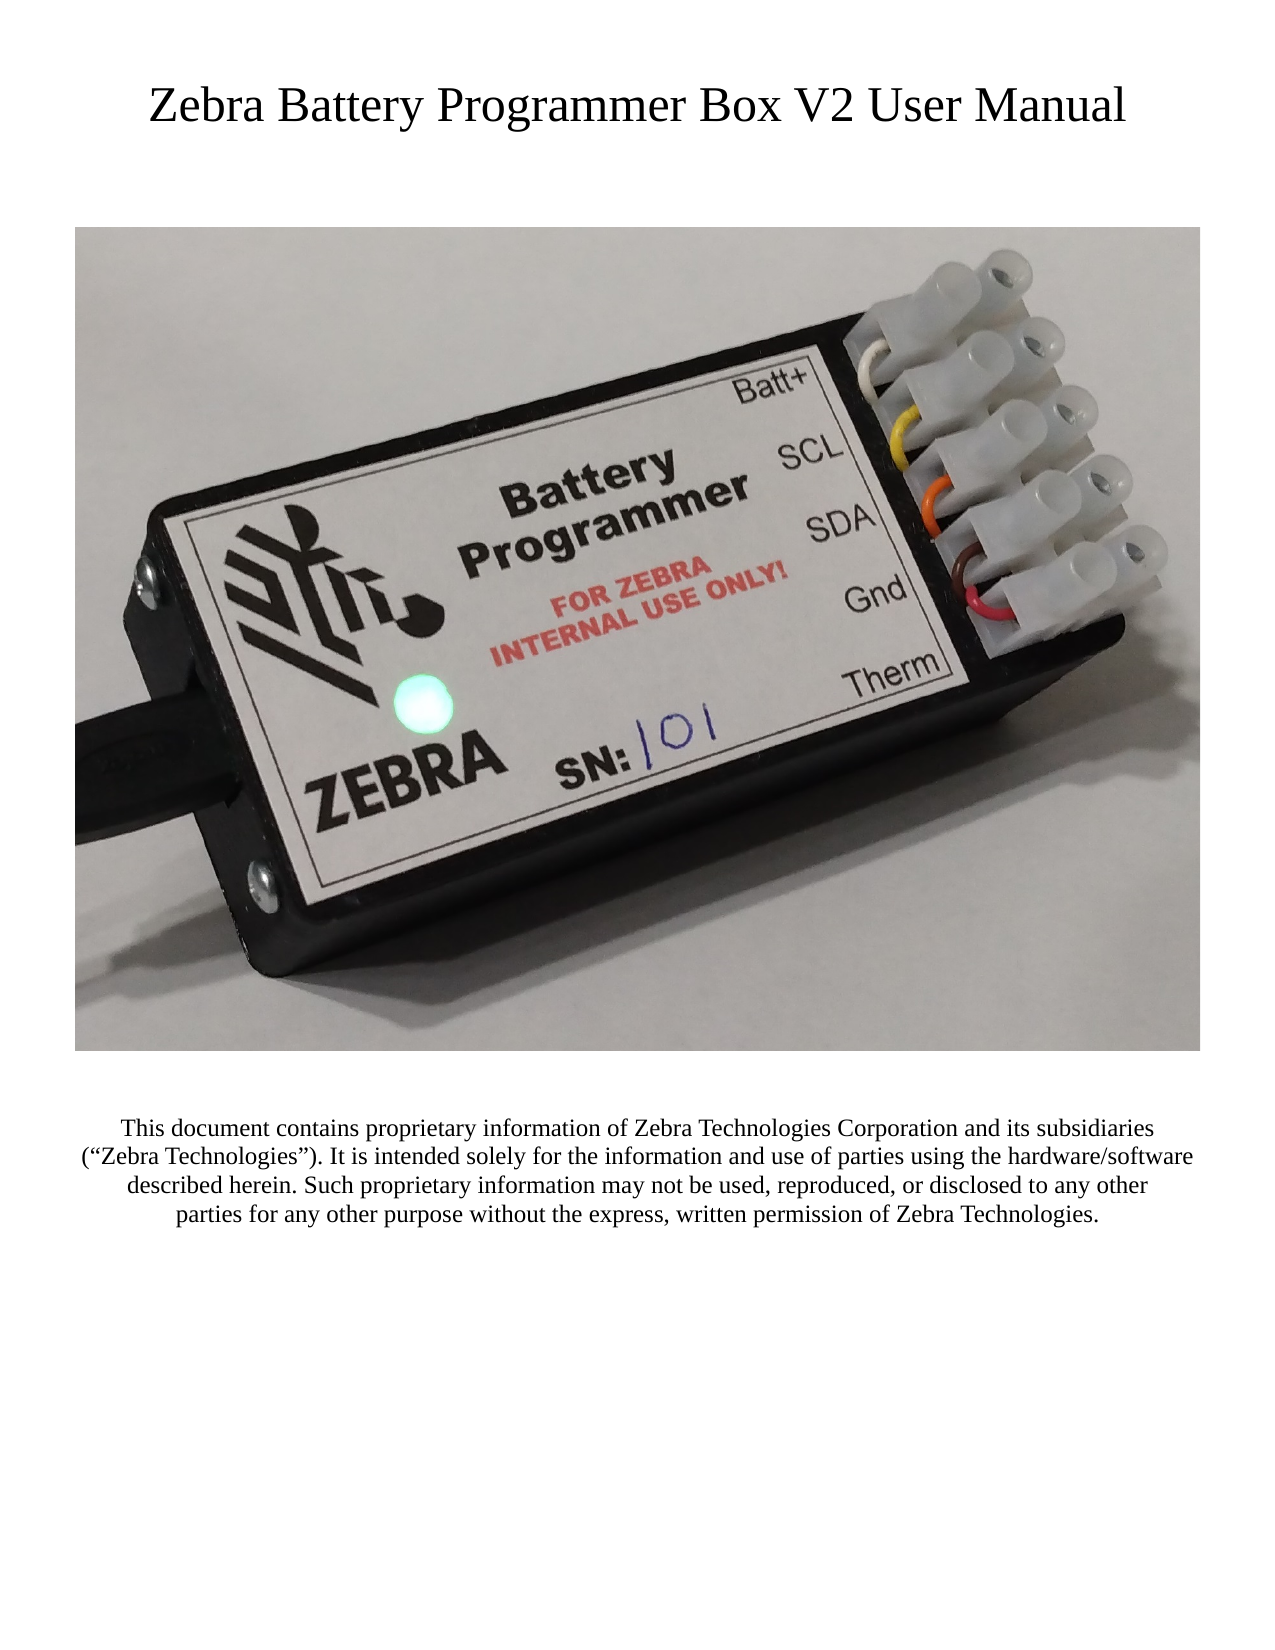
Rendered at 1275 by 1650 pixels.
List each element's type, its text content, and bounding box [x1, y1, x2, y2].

subtitle (“Zebra Technologies”). It is intended solely for the information and use of parties using the hardware/software [75, 1141, 1200, 1170]
subtitle parties for any other purpose without the express, written permission of Zebra Technologies. [75, 1199, 1200, 1228]
picture [75, 227, 1200, 1051]
subtitle Zebra Battery Programmer Box V2 User Manual [75, 75, 1200, 132]
subtitle This document contains proprietary information of Zebra Technologies Corporation and its subsidiaries [75, 1113, 1200, 1141]
subtitle described herein. Such proprietary information may not be used, reproduced, or disclosed to any other [75, 1170, 1200, 1199]
